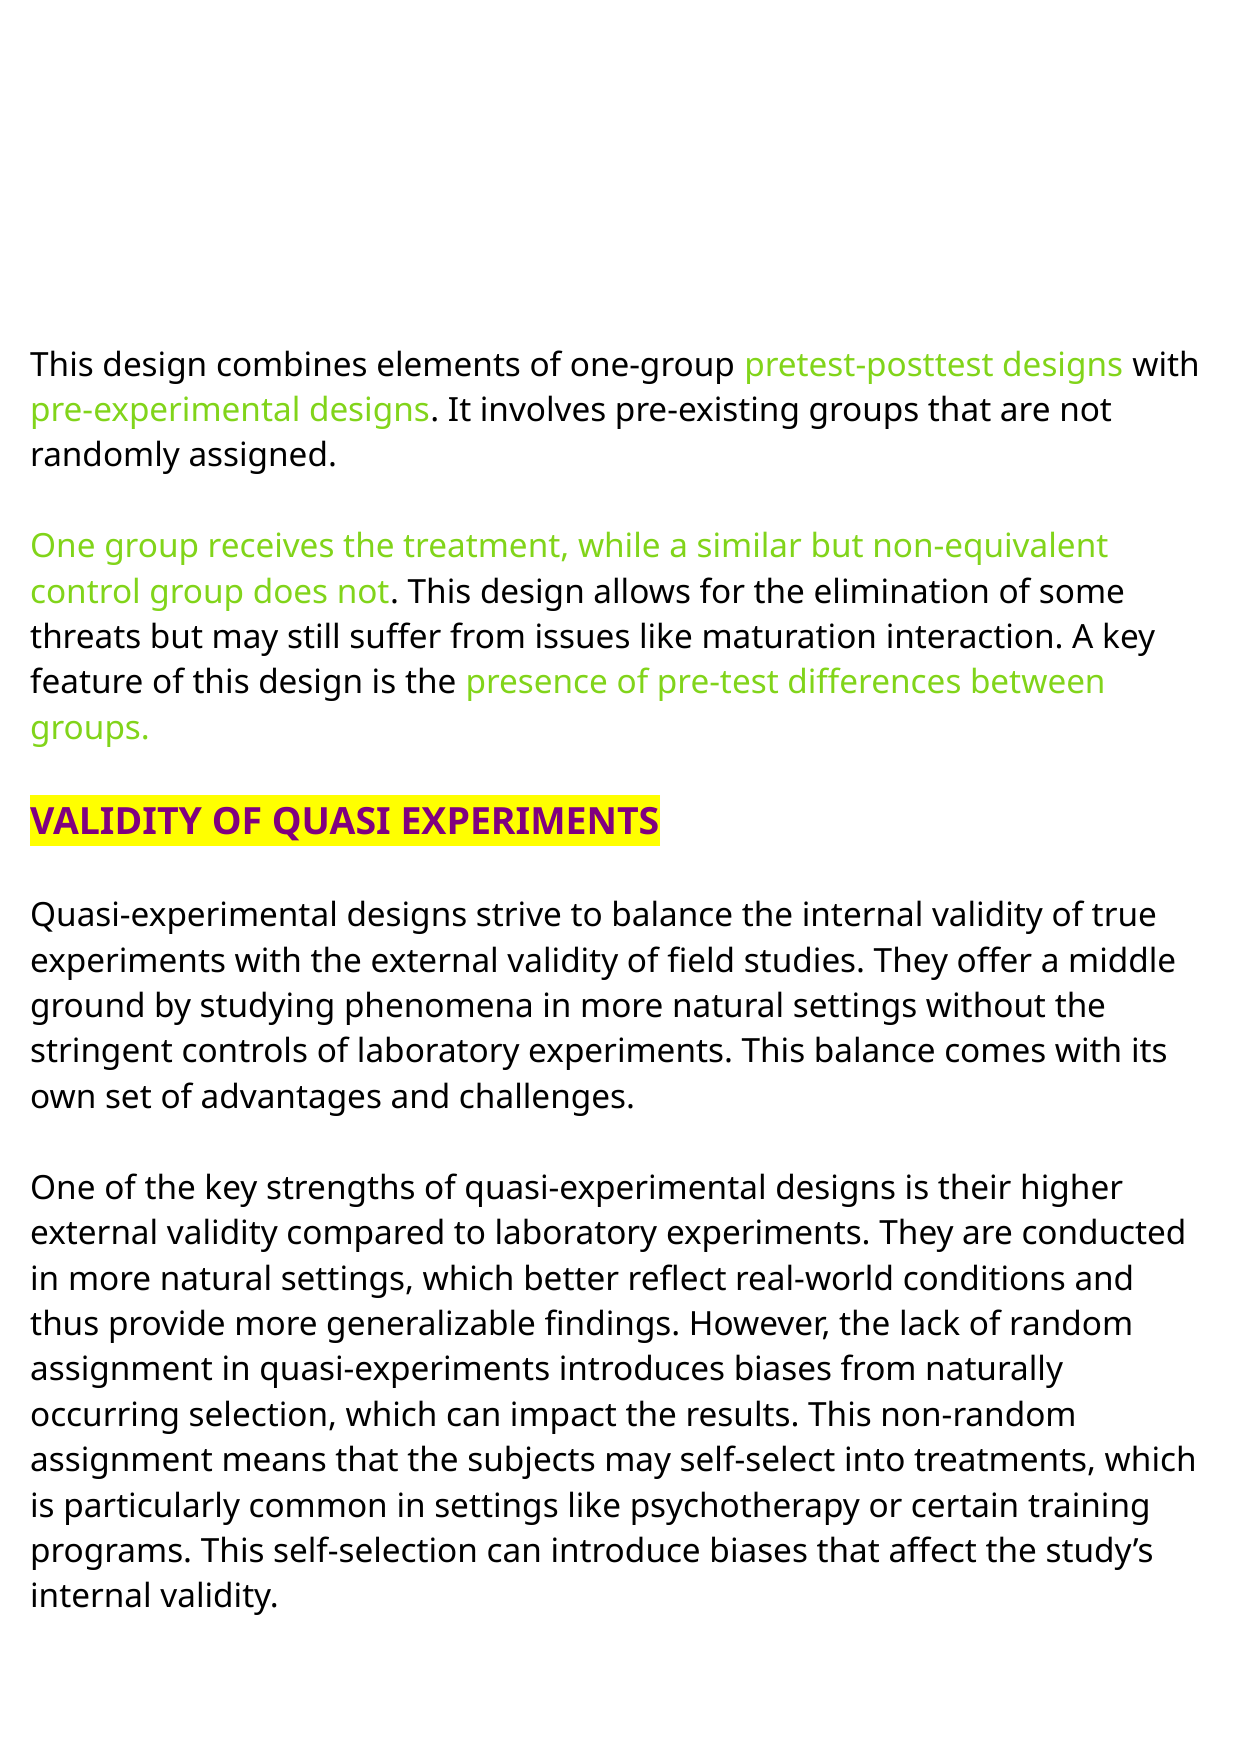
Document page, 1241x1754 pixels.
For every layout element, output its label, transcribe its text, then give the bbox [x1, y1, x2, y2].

subtitle One of the key strengths of quasi-experimental designs is their higher external validity compared to laboratory experiments. They are conducted in more natural settings, which better reflect real-world conditions and thus provide more generalizable findings. However, the lack of random assignment in quasi-experiments introduces biases from naturally occurring selection, which can impact the results. This non-random assignment means that the subjects may self-select into treatments, which is particularly common in settings like psychotherapy or certain training programs. This self-selection can introduce biases that affect the study’s internal validity. [30, 1163, 1211, 1618]
subtitle VALIDITY OF QUASI EXPERIMENTS [30, 794, 1211, 846]
subtitle Quasi-experimental designs strive to balance the internal validity of true experiments with the external validity of field studies. They offer a middle ground by studying phenomena in more natural settings without the stringent controls of laboratory experiments. This balance comes with its own set of advantages and challenges. [30, 891, 1211, 1118]
subtitle This design combines elements of one-group pretest-posttest designs with pre-experimental designs. It involves pre-existing groups that are not randomly assigned. [30, 340, 1211, 477]
subtitle One group receives the treatment, while a similar but non-equivalent control group does not. This design allows for the elimination of some threats but may still suffer from issues like maturation interaction. A key feature of this design is the presence of pre-test differences between groups. [30, 522, 1211, 749]
